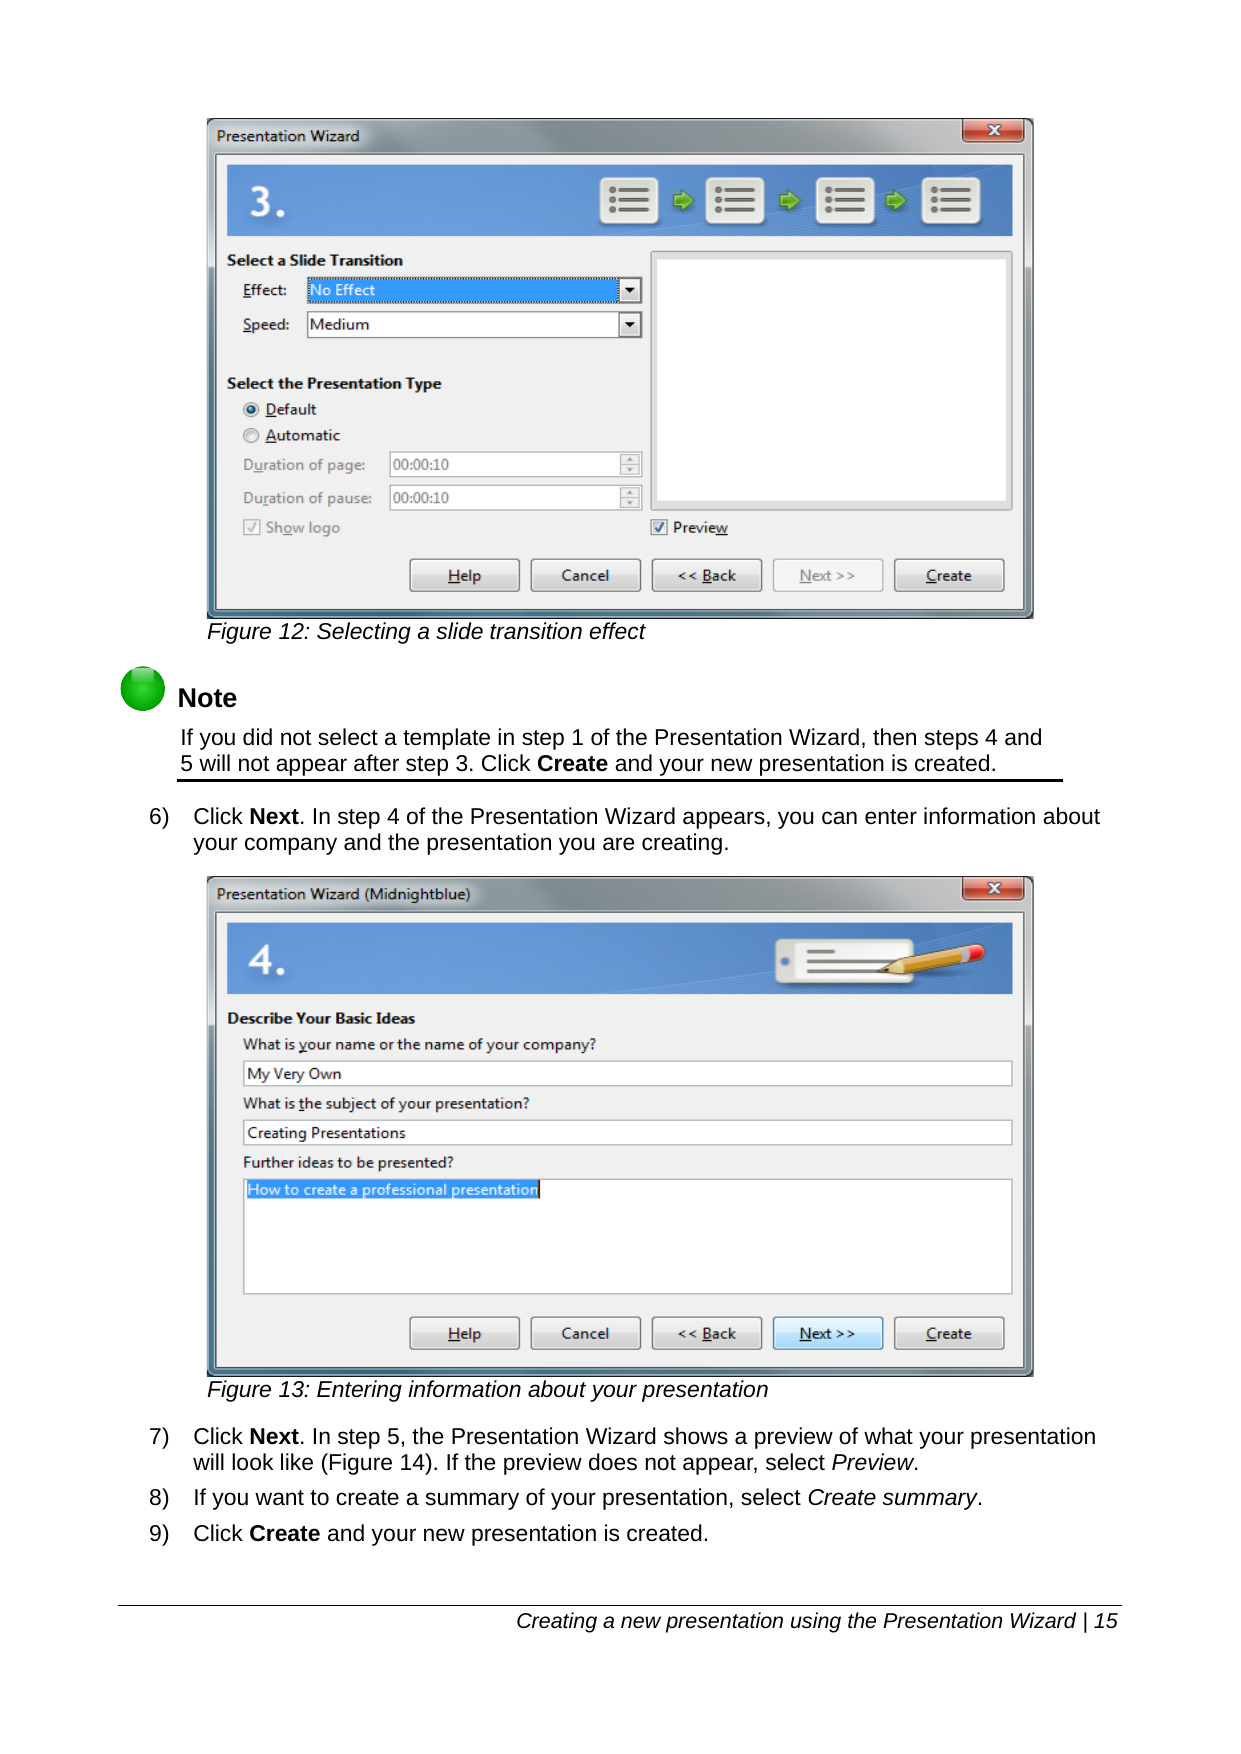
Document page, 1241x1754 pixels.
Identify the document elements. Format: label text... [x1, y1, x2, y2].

picture [206, 876, 1034, 1377]
list Click Create and your new presentation is created. [169, 1519, 1122, 1546]
list Click Next. In step 4 of the Presentation Wizard appears, you can enter information about your company and the presentation you are creating. [169, 803, 1122, 855]
list If you want to create a summary of your presentation, select Create summary. [169, 1484, 1122, 1511]
text Figure 13: Entering information about your presentation [207, 1377, 1034, 1403]
subtitle Note [118, 664, 1122, 713]
list Click Next. In step 5, the Presentation Wizard shows a preview of what your presentation will look like (Figure 14). If the preview does not appear, select Preview. [169, 1423, 1122, 1475]
picture [206, 118, 1034, 619]
text If you did not select a template in step 1 of the Presentation Wizard, then steps 4 and 5 will not appear after step 3. Click Create and your new presentation is created. [177, 721, 1063, 779]
text Figure 12: Selecting a slide transition effect [207, 619, 1034, 644]
